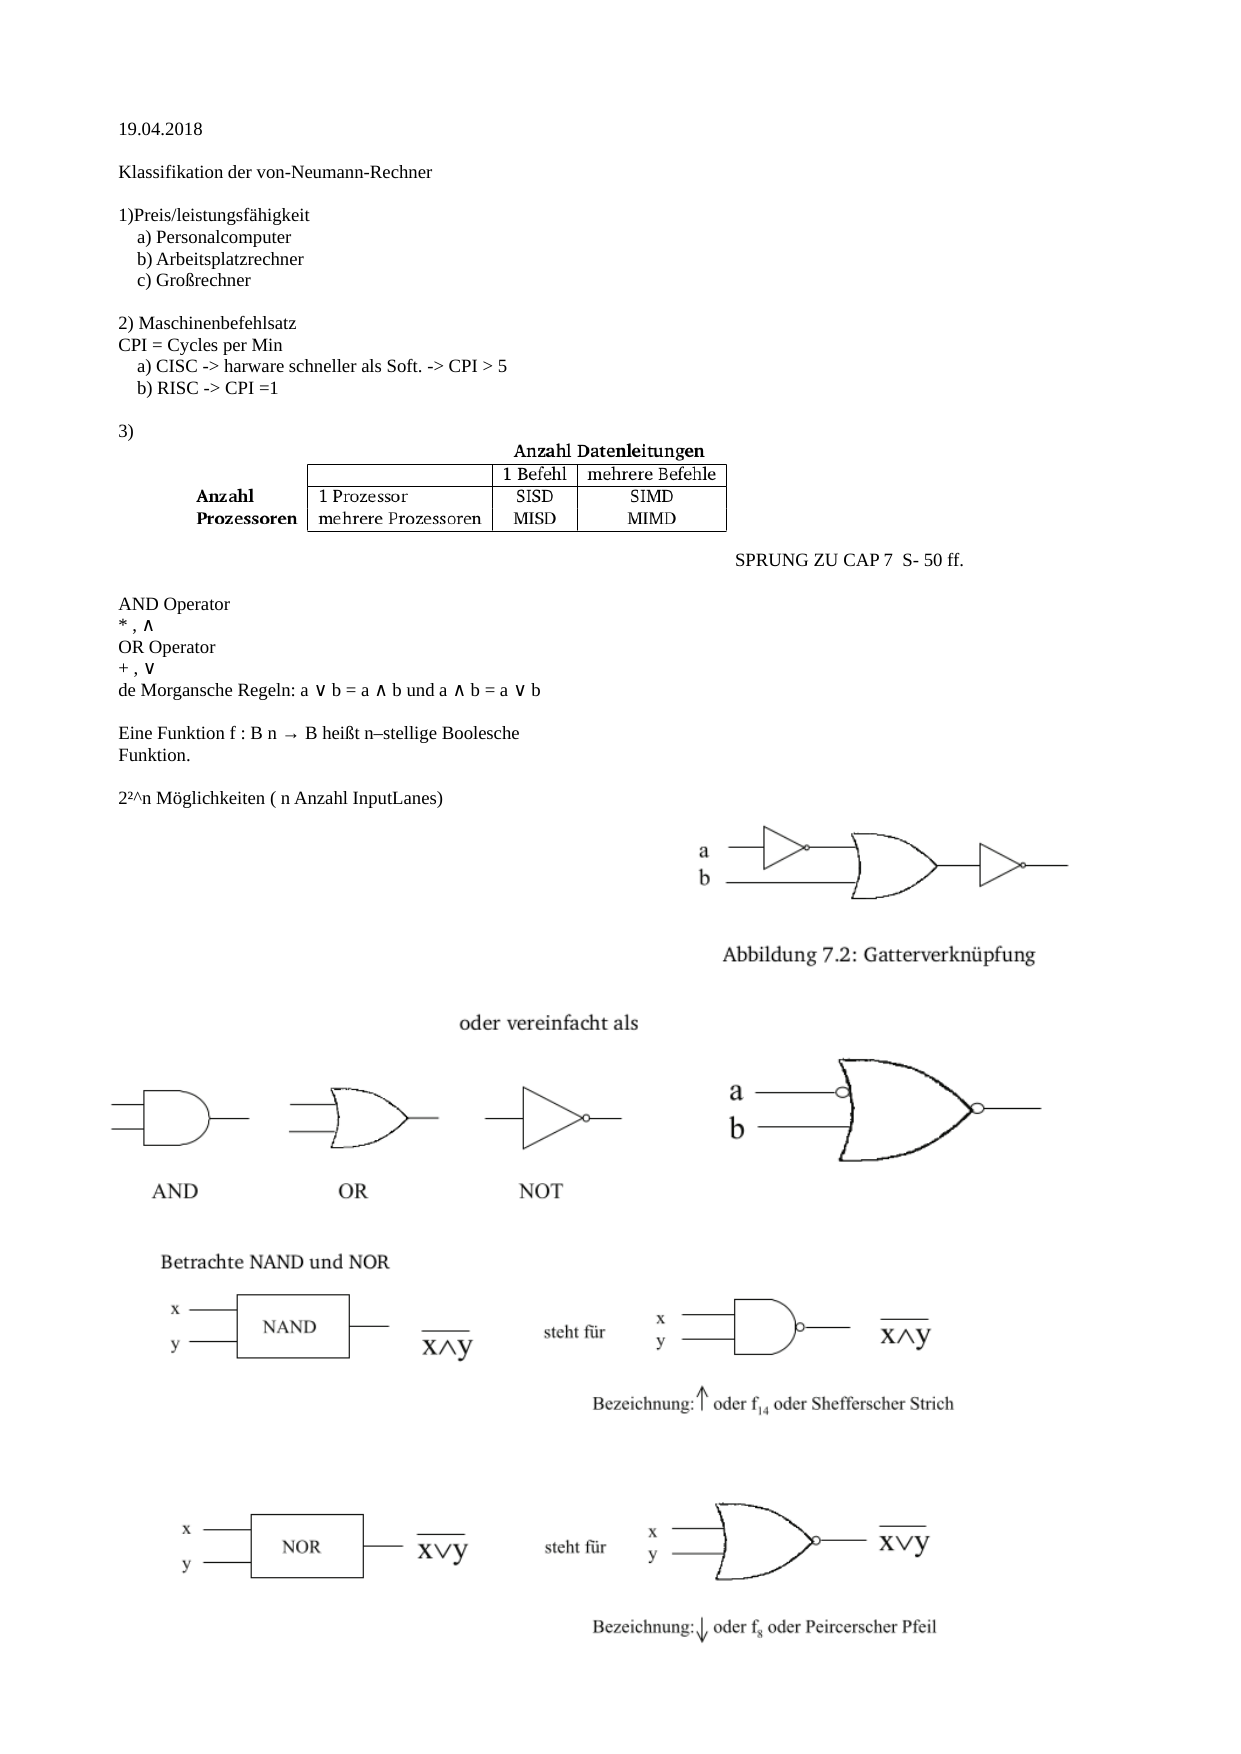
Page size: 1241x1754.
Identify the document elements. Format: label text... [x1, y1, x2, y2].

text SPRUNG ZU CAP 7 S- 50 ff. [118, 549, 1122, 571]
text 1)Preis/leistungsfähigkeit [118, 204, 1122, 226]
text b) Arbeitsplatzrechner [118, 247, 1122, 269]
text Eine Funktion f : B n → B heißt n–stellige Boolesche [118, 722, 1122, 743]
text a) CISC -> harware schneller als Soft. -> CPI > 5 [118, 355, 1122, 377]
text Funktion. [118, 743, 1122, 765]
text a) Personalcomputer [118, 226, 1122, 247]
text de Morgansche Regeln: a ∨ b = a ∧ b und a ∧ b = a ∨ b [118, 679, 1122, 700]
picture [155, 1237, 970, 1659]
picture [179, 442, 735, 559]
text 2²^n Möglichkeiten ( n Anzahl InputLanes) [118, 787, 1122, 808]
text b) RISC -> CPI =1 [118, 377, 1122, 398]
text OR Operator [118, 636, 1122, 657]
text 3) [118, 420, 1122, 442]
text Klassifikation der von-Neumann-Rechner [118, 161, 1122, 183]
text 2) Maschinenbefehlsatz [118, 312, 1122, 334]
text 19.04.2018 [118, 118, 1122, 140]
text AND Operator * , ∧ [118, 592, 1122, 636]
text CPI = Cycles per Min [118, 334, 1122, 355]
text c) Großrechner [118, 269, 1122, 291]
text + , ∨ [118, 657, 1122, 679]
picture [74, 815, 1109, 1210]
